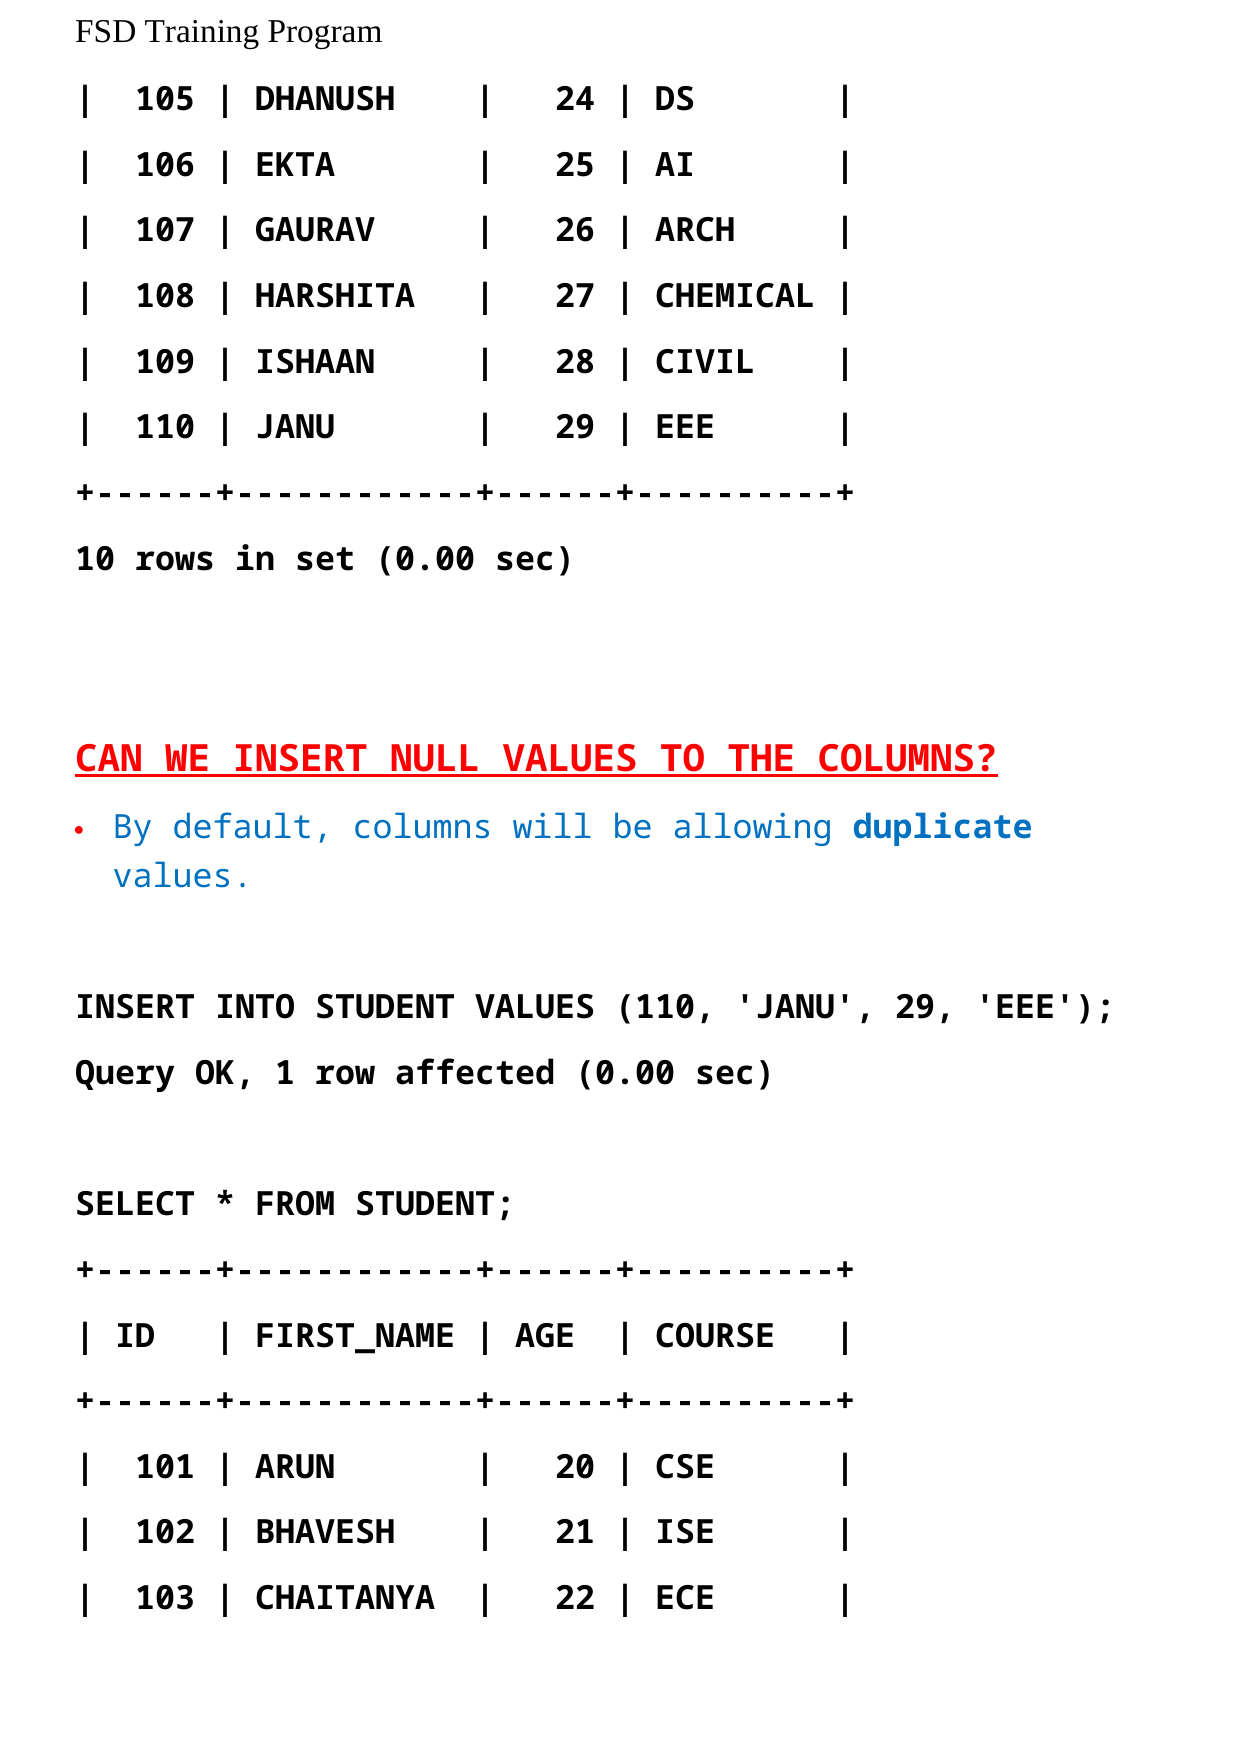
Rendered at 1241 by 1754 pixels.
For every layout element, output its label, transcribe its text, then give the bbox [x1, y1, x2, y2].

text | 109 | ISHAAN | 28 | CIVIL | [75, 337, 1165, 383]
text | 107 | GAURAV | 26 | ARCH | [75, 206, 1165, 252]
list By default, columns will be allowing duplicate values. [75, 803, 1165, 897]
text SELECT * FROM STUDENT; [75, 1180, 1165, 1226]
text CAN WE INSERT NULL VALUES TO THE COLUMNS? [75, 731, 1165, 782]
text +------+------------+------+----------+ [75, 1377, 1165, 1422]
text | ID | FIRST_NAME | AGE | COURSE | [75, 1311, 1165, 1357]
text | 105 | DHANUSH | 24 | DS | [75, 75, 1165, 120]
text | 108 | HARSHITA | 27 | CHEMICAL | [75, 272, 1165, 317]
text | 103 | CHAITANYA | 22 | ECE | [75, 1574, 1165, 1619]
text | 102 | BHAVESH | 21 | ISE | [75, 1508, 1165, 1554]
text 10 rows in set (0.00 sec) [75, 534, 1165, 580]
text Query OK, 1 row affected (0.00 sec) [75, 1049, 1165, 1094]
text INSERT INTO STUDENT VALUES (110, 'JANU', 29, 'EEE'); [75, 983, 1165, 1029]
text | 110 | JANU | 29 | EEE | [75, 403, 1165, 448]
text | 101 | ARUN | 20 | CSE | [75, 1443, 1165, 1488]
text +------+------------+------+----------+ [75, 469, 1165, 514]
text +------+------------+------+----------+ [75, 1246, 1165, 1291]
text | 106 | EKTA | 25 | AI | [75, 141, 1165, 186]
